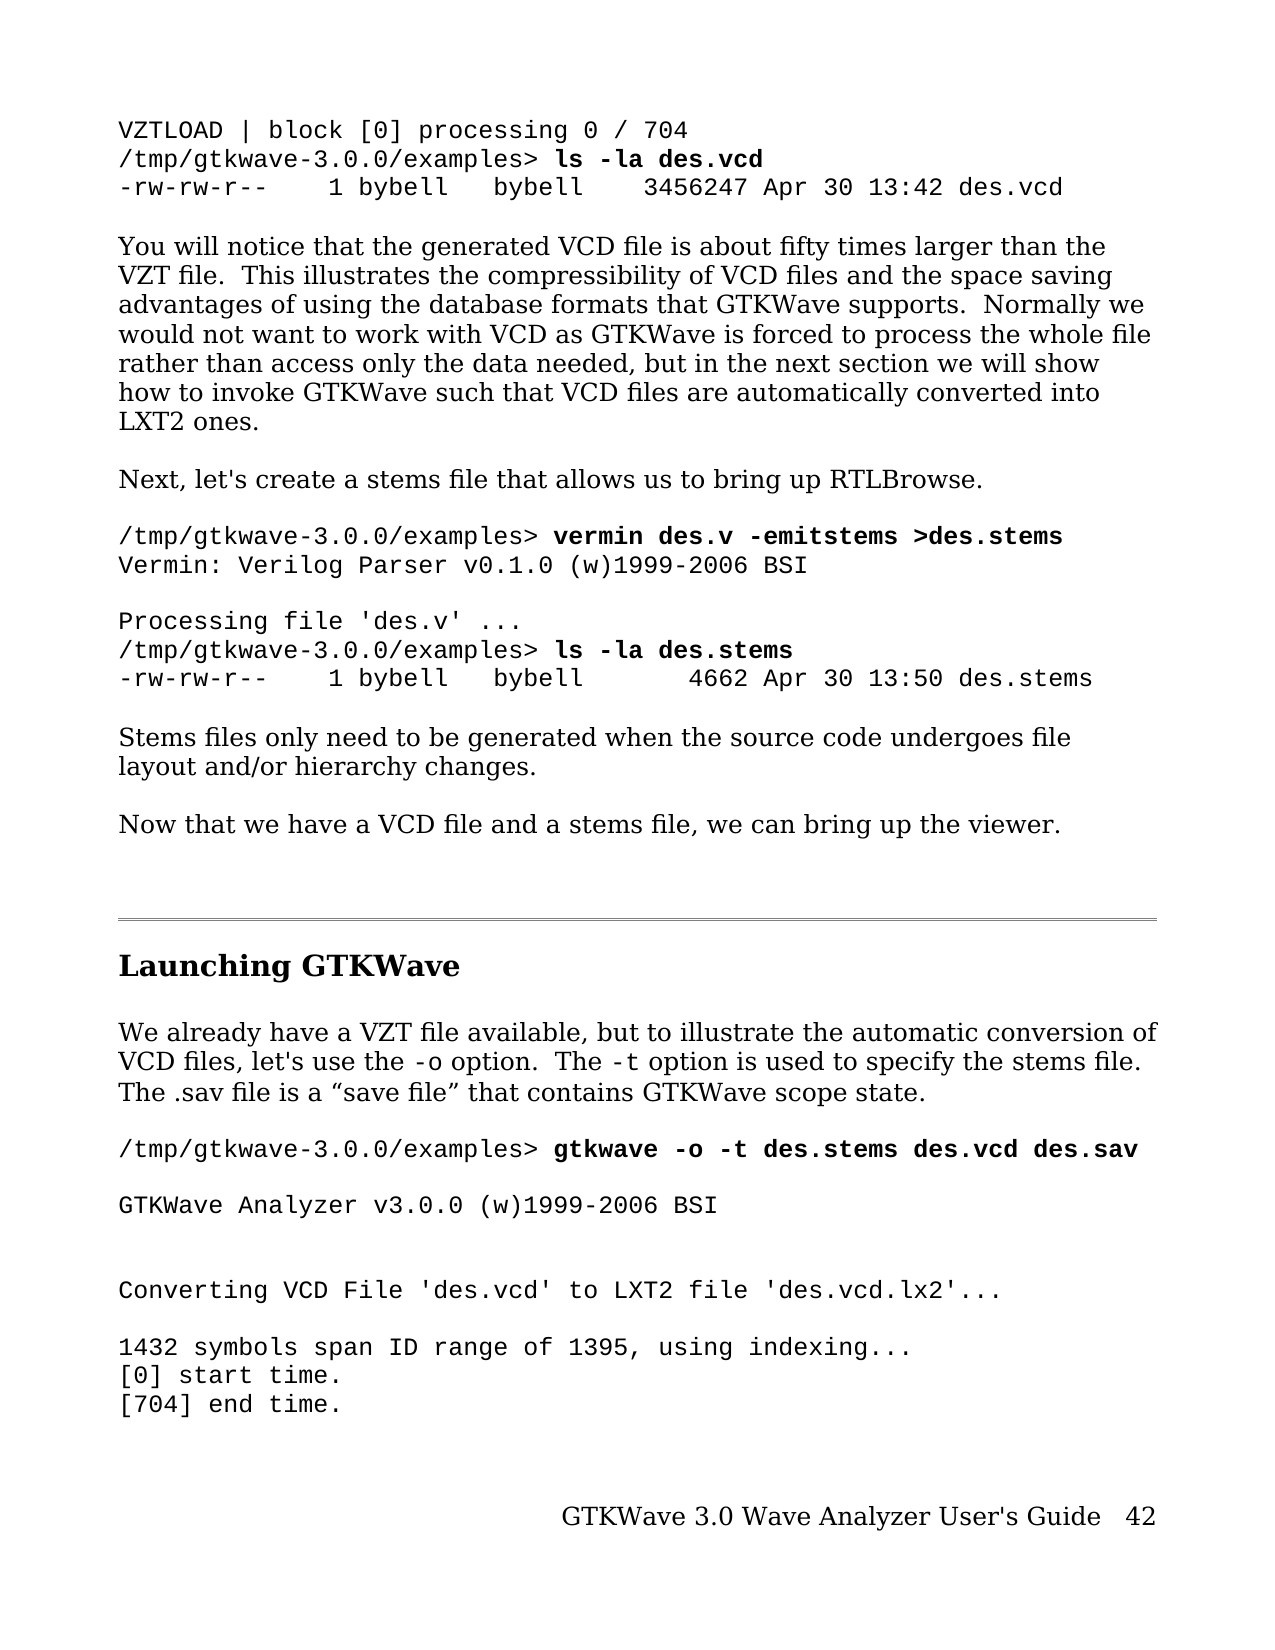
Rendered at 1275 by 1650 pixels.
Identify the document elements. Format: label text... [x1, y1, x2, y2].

text /tmp/gtkwave-3.0.0/examples> ls -la des.vcd [118, 146, 1157, 175]
text GTKWave Analyzer v3.0.0 (w)1999-2006 BSI [118, 1193, 1157, 1221]
text Converting VCD File 'des.vcd' to LXT2 file 'des.vcd.lx2'... [118, 1278, 1157, 1306]
text Next, let's create a stems file that allows us to bring up RTLBrowse. [118, 466, 1157, 495]
text -rw-rw-r-- 1 bybell bybell 3456247 Apr 30 13:42 des.vcd [118, 175, 1157, 203]
text [704] end time. [118, 1391, 1157, 1419]
text We already have a VZT file available, but to illustrate the automatic conversion of VCD files, let's use the -o option. The -t option is used to specify the stems file. The .sav file is a “save file” that contains GTKWave scope state. [118, 1018, 1157, 1107]
text /tmp/gtkwave-3.0.0/examples> ls -la des.stems [118, 637, 1157, 666]
text Stems files only need to be generated when the source code undergoes file layout and/or hierarchy changes. [118, 723, 1157, 781]
text [0] start time. [118, 1363, 1157, 1391]
text You will notice that the generated VCD file is about fifty times larger than the VZT file. This illustrates the compressibility of VCD files and the space saving advantages of using the database formats that GTKWave supports. Normally we would not want to work with VCD as GTKWave is forced to process the whole file rather than access only the data needed, but in the next section we will show how to invoke GTKWave such that VCD files are automatically converted into LXT2 ones. [118, 232, 1157, 436]
text 1432 symbols span ID range of 1395, using indexing... [118, 1334, 1157, 1363]
text -rw-rw-r-- 1 bybell bybell 4662 Apr 30 13:50 des.stems [118, 666, 1157, 694]
text Launching GTKWave [118, 949, 1157, 984]
text Now that we have a VCD file and a stems file, we can bring up the viewer. [118, 781, 1157, 840]
text /tmp/gtkwave-3.0.0/examples> gtkwave -o -t des.stems des.vcd des.sav [118, 1136, 1157, 1164]
text VZTLOAD | block [0] processing 0 / 704 [118, 118, 1157, 146]
text Processing file 'des.v' ... [118, 609, 1157, 637]
text /tmp/gtkwave-3.0.0/examples> vermin des.v -emitstems >des.stems [118, 524, 1157, 552]
text Vermin: Verilog Parser v0.1.0 (w)1999-2006 BSI [118, 552, 1157, 581]
